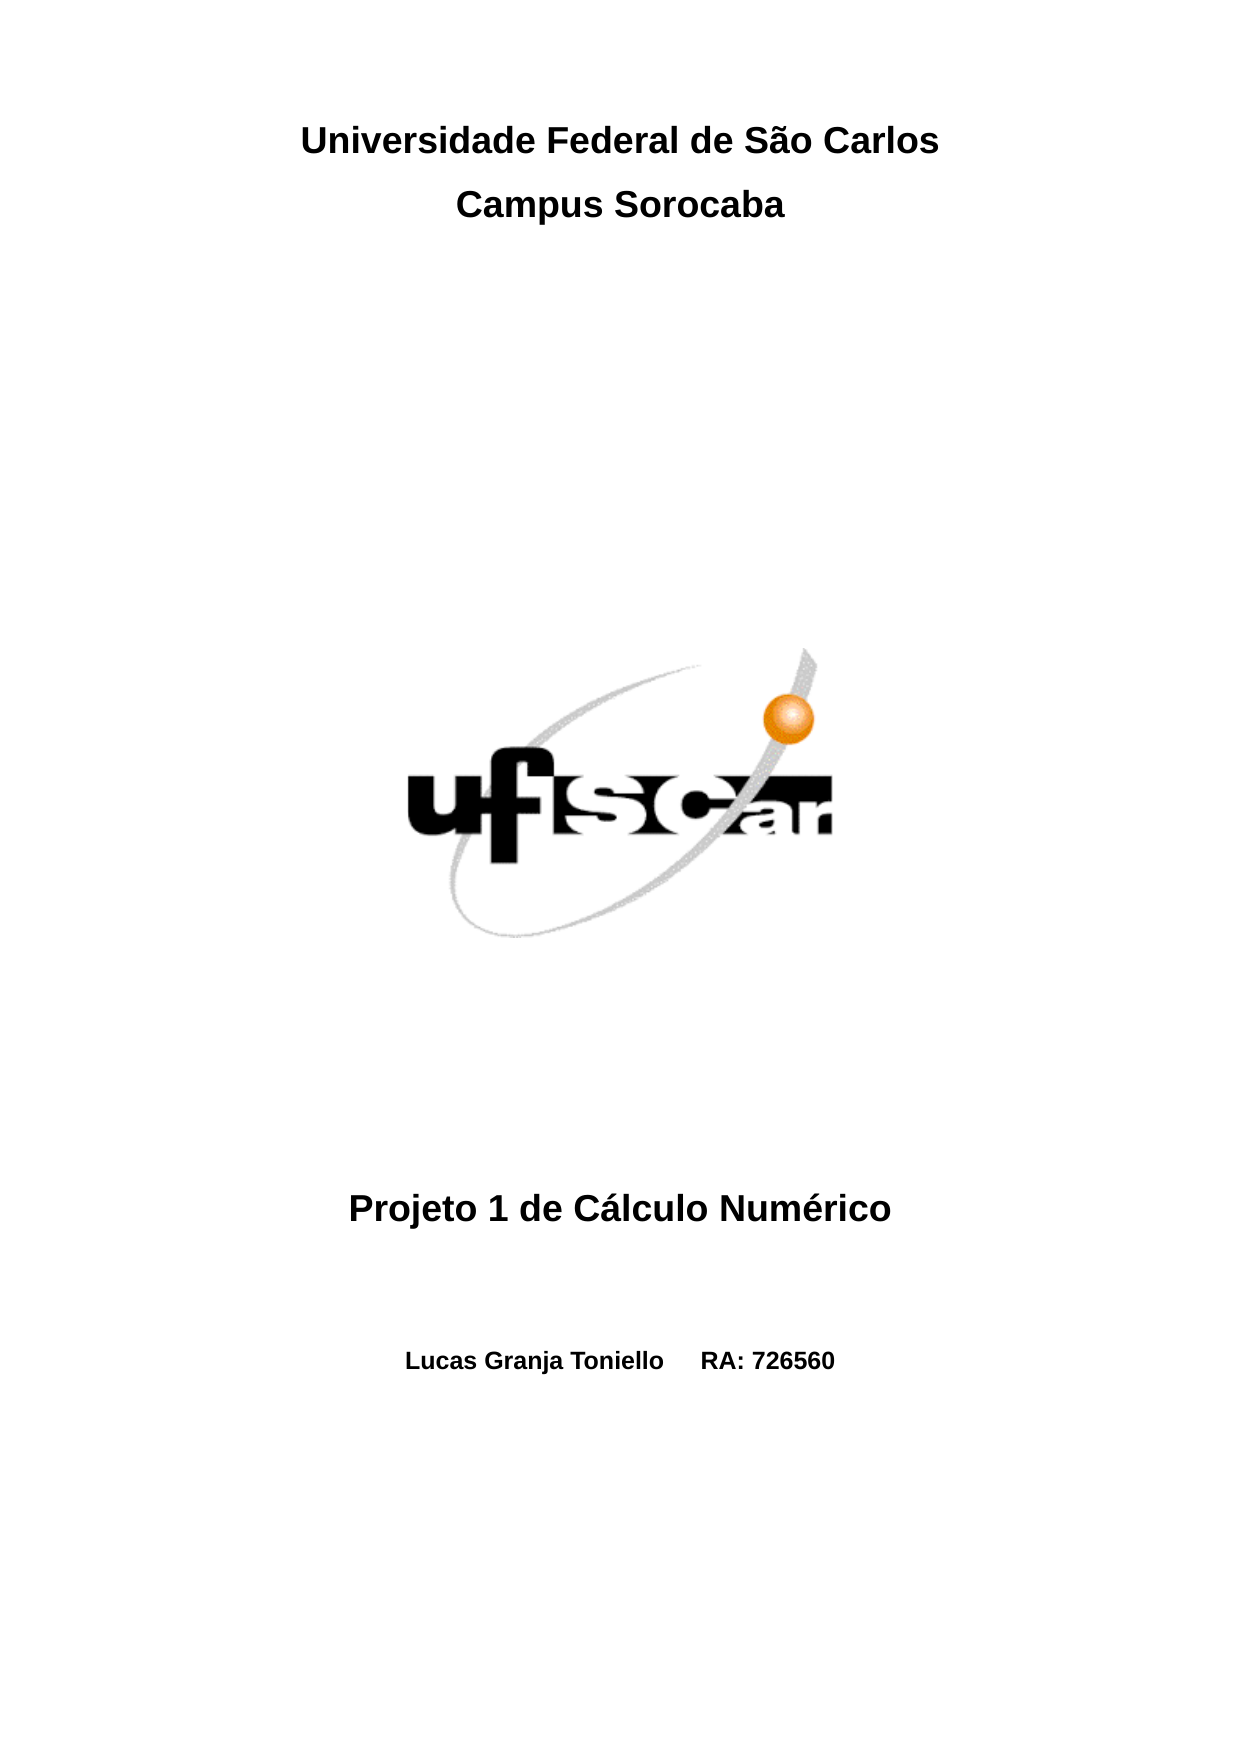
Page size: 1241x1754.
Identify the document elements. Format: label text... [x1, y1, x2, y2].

text Campus Sorocaba [118, 182, 1122, 225]
text Projeto 1 de Cálculo Numérico [118, 1151, 1122, 1229]
text Lucas Granja Toniello RA: 726560 [118, 1346, 1122, 1374]
text Universidade Federal de São Carlos [118, 118, 1122, 161]
picture [407, 648, 833, 938]
